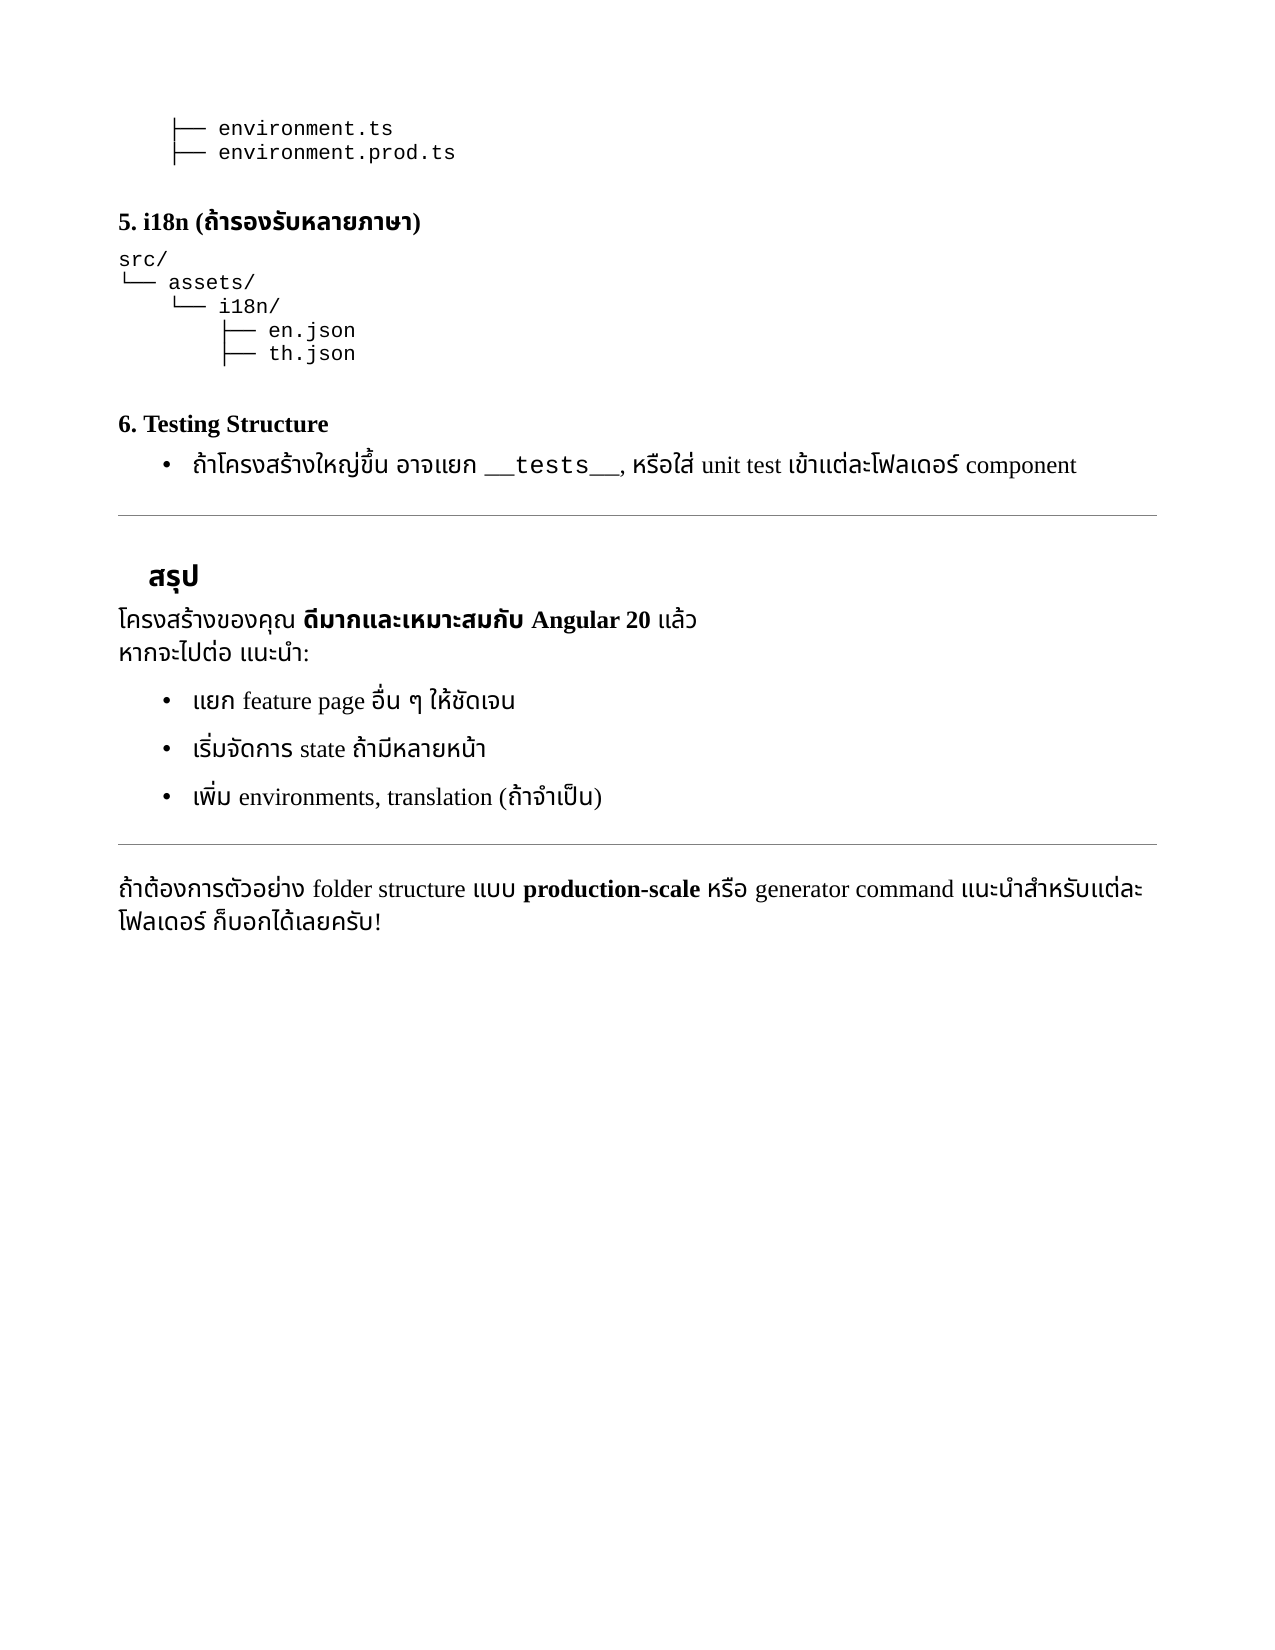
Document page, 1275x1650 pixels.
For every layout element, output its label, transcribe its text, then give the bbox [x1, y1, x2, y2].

text ถ้าต้องการตัวอย่าง folder structure แบบ production-scale หรือ generator command แนะนำสำหรับแต่ละโฟลเดอร์ ก็บอกได้เลยครับ! [118, 873, 1157, 936]
text โครงสร้างของคุณ ดีมากและเหมาะสมกับ Angular 20 แล้ว หากจะไปต่อ แนะนำ: [118, 605, 1157, 667]
subtitle 6. Testing Structure [118, 409, 1157, 438]
text └── assets/ [118, 272, 1157, 296]
text ├── environment.prod.ts [175, 142, 1157, 165]
subtitle 5. i18n (ถ้ารองรับหลายภาษา) [118, 207, 1157, 236]
subtitle ✅ สรุป [118, 559, 1157, 593]
list ถ้าโครงสร้างใหญ่ขึ้น อาจแยก __tests__, หรือใส่ unit test เข้าแต่ละโฟลเดอร์ component [162, 450, 1157, 481]
text ├── environment.prod.ts [118, 142, 174, 165]
text ├── en.json [118, 320, 224, 343]
text ├── environment.ts [118, 118, 1157, 142]
text ├── en.json [225, 320, 1157, 343]
list เริ่มจัดการ state ถ้ามีหลายหน้า [162, 734, 1157, 763]
list เพิ่ม environments, translation (ถ้าจำเป็น) [162, 782, 1157, 810]
text └── i18n/ [118, 296, 1157, 320]
text ├── th.json [118, 343, 1157, 367]
list แยก feature page อื่น ๆ ให้ชัดเจน [162, 686, 1157, 715]
text src/ [118, 249, 1157, 272]
